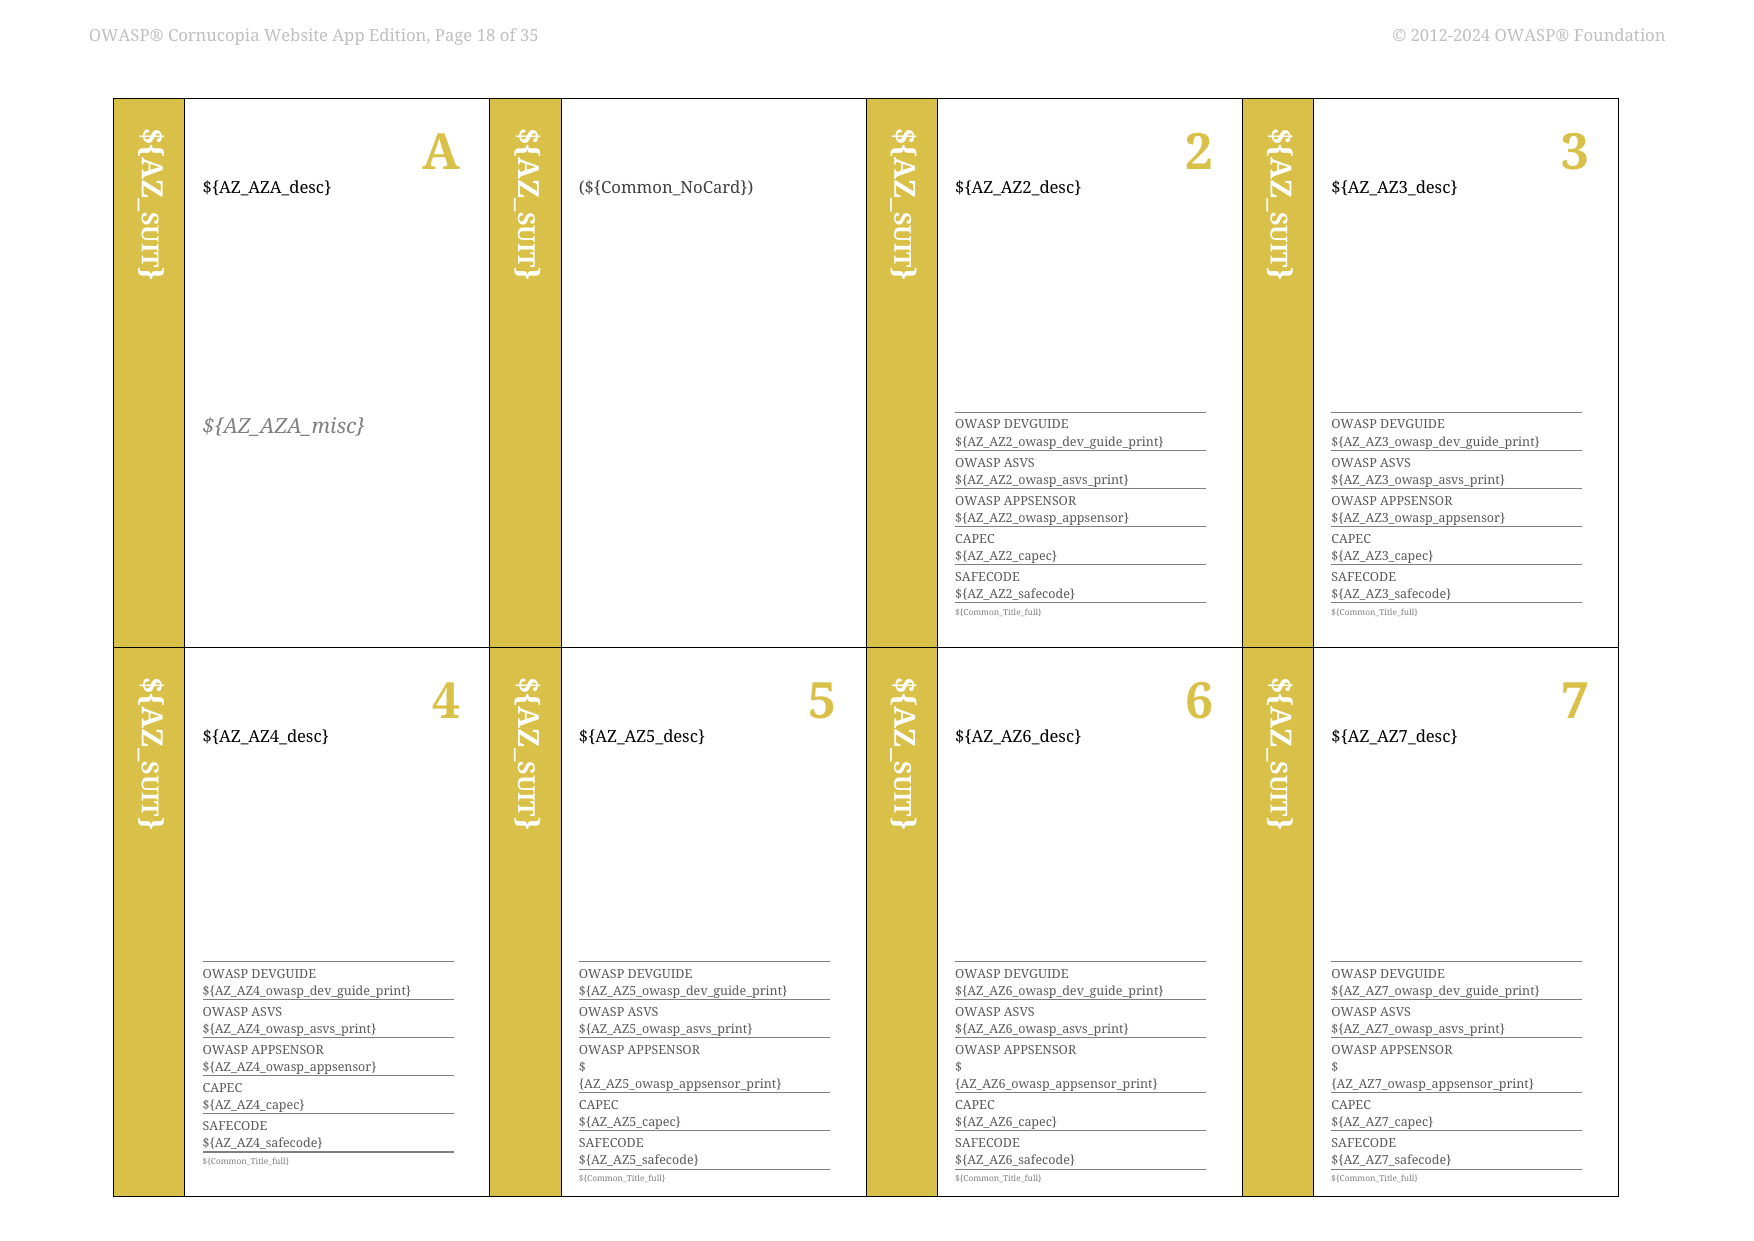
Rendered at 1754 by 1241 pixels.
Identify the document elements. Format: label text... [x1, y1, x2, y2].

table_cell 7 [1314, 648, 1618, 723]
table_cell OWASP ASVS ${AZ_AZ4_owasp_asvs_print} [203, 1000, 453, 1037]
table_cell CAPEC ${AZ_AZ2_capec} [955, 527, 1206, 564]
table_cell OWASP ASVS ${AZ_AZ2_owasp_asvs_print} [955, 451, 1206, 488]
table_cell SAFECODE ${AZ_AZ3_safecode} [1331, 565, 1582, 602]
table_cell ${AZ_AZ2_desc} [938, 174, 1242, 411]
table_cell ${Common_Title_full} [203, 1153, 453, 1167]
table_header OWASP DEVGUIDE ${AZ_AZ3_owasp_dev_guide_print} [1331, 413, 1582, 450]
table_cell ${Common_Title_full} [955, 1170, 1206, 1184]
table_cell OWASP ASVS ${AZ_AZ6_owasp_asvs_print} [955, 1000, 1206, 1037]
table_cell ${AZ_AZA_desc} [185, 174, 489, 411]
table_cell OWASP APPSENSOR ${AZ_AZ4_owasp_appsensor} [203, 1038, 453, 1075]
table_cell ${AZ_suit} [490, 648, 561, 1196]
table_cell ${AZ_AZA_misc} [185, 411, 489, 647]
table_cell [562, 960, 866, 1196]
table_cell CAPEC ${AZ_AZ5_capec} [579, 1093, 830, 1130]
table_cell ${Common_Title_full} [1331, 603, 1582, 617]
table_cell [1314, 411, 1618, 647]
table_header ${AZ_suit} [867, 99, 937, 647]
table_header OWASP DEVGUIDE ${AZ_AZ4_owasp_dev_guide_print} [203, 962, 453, 999]
table_cell SAFECODE ${AZ_AZ6_safecode} [955, 1131, 1206, 1168]
table_cell ${AZ_suit} [867, 648, 937, 1196]
table_cell [1314, 960, 1618, 1196]
table_cell ${AZ_AZ4_desc} [185, 724, 489, 960]
table_header OWASP DEVGUIDE ${AZ_AZ2_owasp_dev_guide_print} [955, 413, 1206, 450]
table_cell ${AZ_AZ5_desc} [562, 724, 866, 960]
table_cell CAPEC ${AZ_AZ7_capec} [1331, 1093, 1582, 1130]
table_cell ${AZ_AZ7_desc} [1314, 724, 1618, 960]
table_cell CAPEC ${AZ_AZ6_capec} [955, 1093, 1206, 1130]
table_cell 4 [185, 648, 489, 723]
table_cell [938, 411, 1242, 647]
table_header OWASP DEVGUIDE ${AZ_AZ7_owasp_dev_guide_print} [1331, 962, 1582, 999]
table_header OWASP DEVGUIDE ${AZ_AZ5_owasp_dev_guide_print} [579, 962, 830, 999]
table_cell ${Common_Title_full} [579, 1170, 830, 1184]
table_cell ${AZ_suit} [114, 648, 184, 1196]
table_header 2 [938, 99, 1242, 174]
table_cell OWASP APPSENSOR ${AZ_AZ2_owasp_appsensor} [955, 489, 1206, 526]
table_cell ${AZ_AZ3_desc} [1314, 174, 1618, 411]
table_cell SAFECODE ${AZ_AZ2_safecode} [955, 565, 1206, 602]
table_header ${AZ_suit} [1243, 99, 1313, 647]
table_cell [562, 411, 866, 647]
table_cell [938, 960, 1242, 1196]
table_cell CAPEC ${AZ_AZ4_capec} [203, 1076, 453, 1113]
table_header [108, 98, 113, 1196]
table_cell SAFECODE ${AZ_AZ7_safecode} [1331, 1131, 1582, 1168]
table_cell OWASP APPSENSOR ${AZ_AZ7_owasp_appsensor_print} [1331, 1038, 1582, 1092]
table_cell OWASP ASVS ${AZ_AZ3_owasp_asvs_print} [1331, 451, 1582, 488]
table_cell OWASP APPSENSOR ${AZ_AZ3_owasp_appsensor} [1331, 489, 1582, 526]
table_cell SAFECODE ${AZ_AZ4_safecode} [203, 1114, 453, 1151]
table_cell OWASP ASVS ${AZ_AZ5_owasp_asvs_print} [579, 1000, 830, 1037]
table_header ${AZ_suit} [114, 99, 184, 647]
table_cell ${Common_Title_full} [1331, 1170, 1582, 1184]
table_cell ${Common_Title_full} [955, 603, 1206, 617]
table_header [562, 99, 866, 174]
table_cell ${AZ_suit} [1243, 648, 1313, 1196]
table_cell CAPEC ${AZ_AZ3_capec} [1331, 527, 1582, 564]
table_cell 5 [562, 648, 866, 723]
table_cell SAFECODE ${AZ_AZ5_safecode} [579, 1131, 830, 1168]
table_cell OWASP APPSENSOR ${AZ_AZ5_owasp_appsensor_print} [579, 1038, 830, 1092]
table_header OWASP DEVGUIDE ${AZ_AZ6_owasp_dev_guide_print} [955, 962, 1206, 999]
table_cell 6 [938, 648, 1242, 723]
table_header 3 [1314, 99, 1618, 174]
table_cell OWASP APPSENSOR ${AZ_AZ6_owasp_appsensor_print} [955, 1038, 1206, 1092]
table_cell (${Common_NoCard}) [562, 174, 866, 411]
table_cell [185, 960, 489, 1196]
table_cell ${AZ_AZ6_desc} [938, 724, 1242, 960]
table_header ${AZ_suit} [490, 99, 561, 647]
table_cell OWASP ASVS ${AZ_AZ7_owasp_asvs_print} [1331, 1000, 1582, 1037]
table_header A [185, 99, 489, 174]
